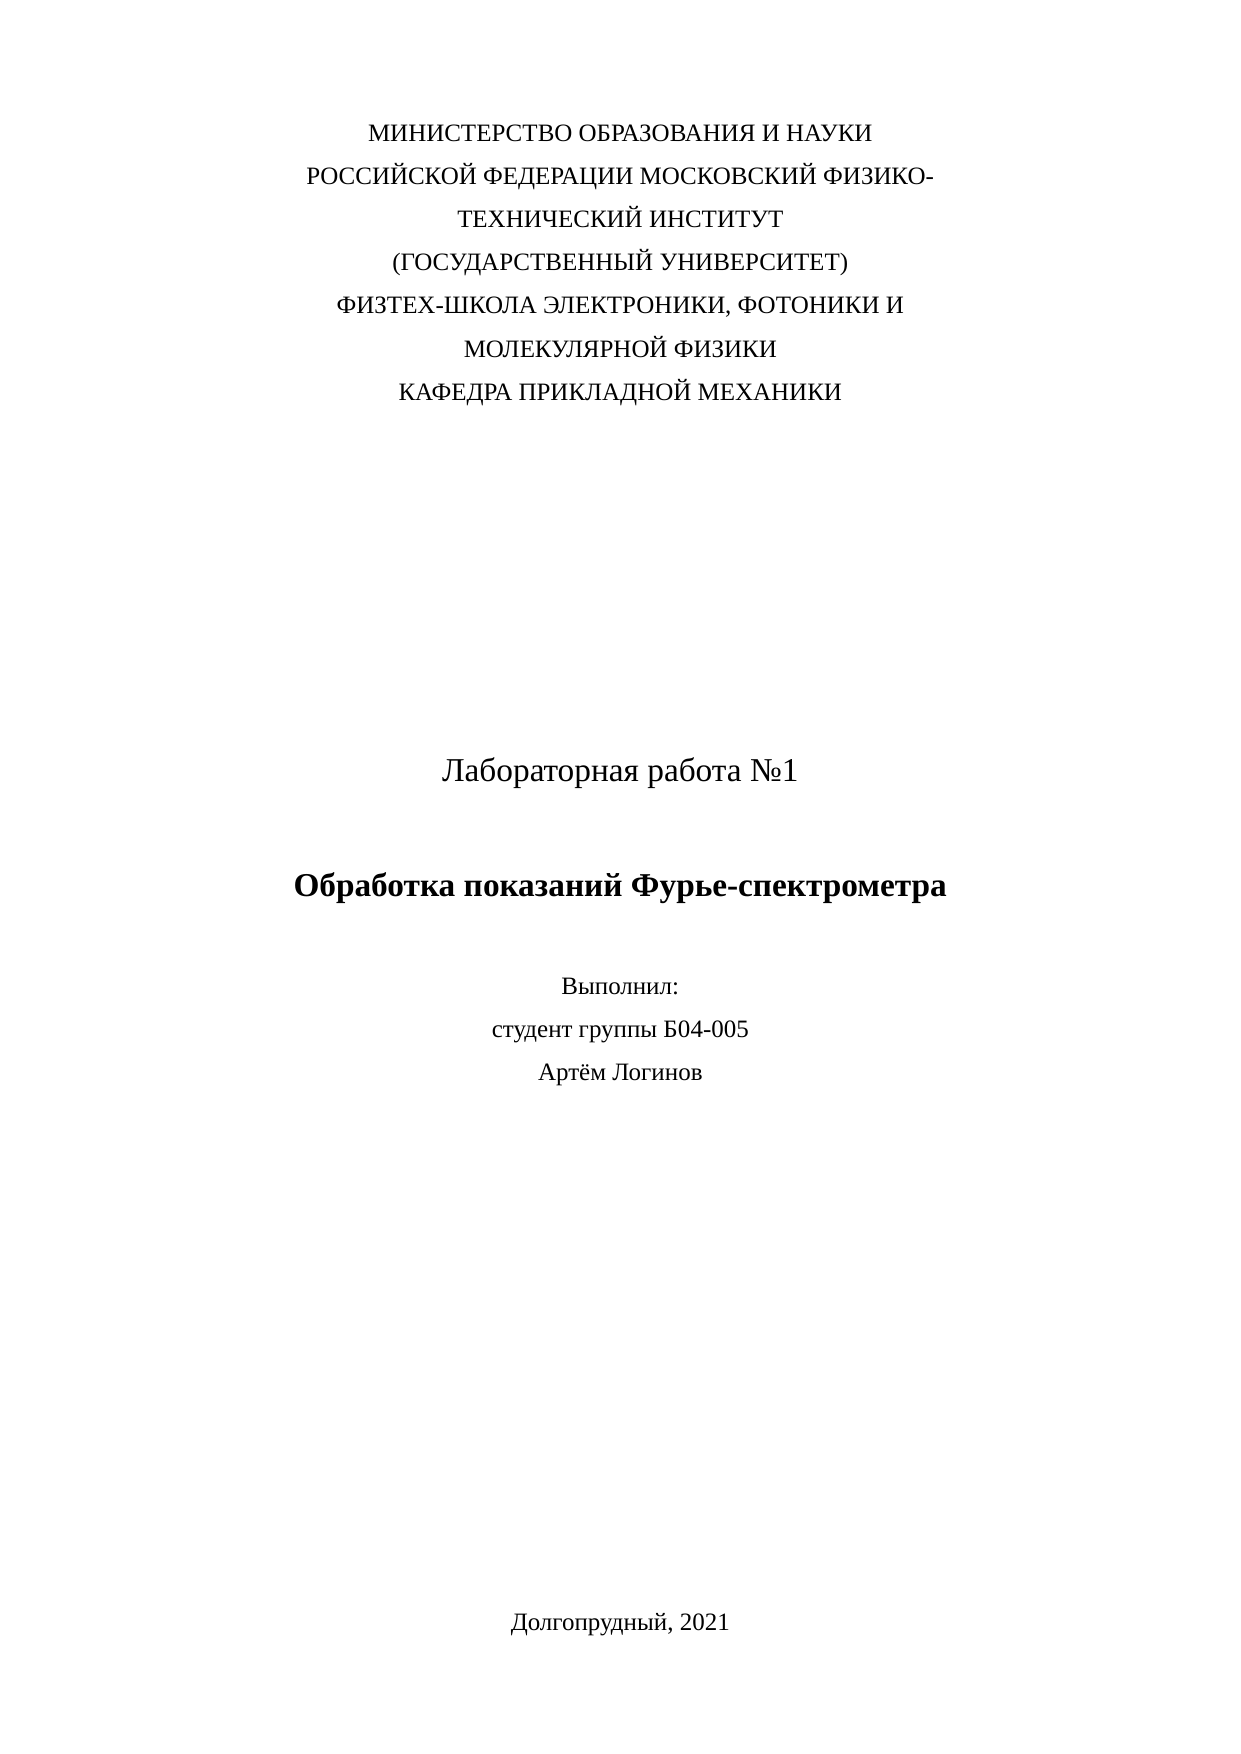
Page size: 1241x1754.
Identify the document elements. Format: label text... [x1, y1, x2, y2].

text ФИЗТЕХ-ШКОЛА ЭЛЕКТРОНИКИ, ФОТОНИКИ И МОЛЕКУЛЯРНОЙ ФИЗИКИ [295, 291, 945, 362]
text Выполнил: [118, 971, 1122, 1000]
text КАФЕДРА ПРИКЛАДНОЙ МЕХАНИКИ [295, 377, 945, 406]
text студент группы Б04-005 [118, 1014, 1122, 1043]
text Обработка показаний Фурье-спектрометра [118, 866, 1122, 904]
text Артём Логинов [118, 1057, 1122, 1086]
text МИНИСТЕРСТВО ОБРАЗОВАНИЯ И НАУКИ РОССИЙСКОЙ ФЕДЕРАЦИИ МОСКОВСКИЙ ФИЗИКО-ТЕХНИЧЕСКИЙ ИНСТИТУТ [295, 118, 945, 233]
text (ГОСУДАРСТВЕННЫЙ УНИВЕРСИТЕТ) [295, 247, 945, 276]
text Лабораторная работа №1 [118, 751, 1122, 789]
